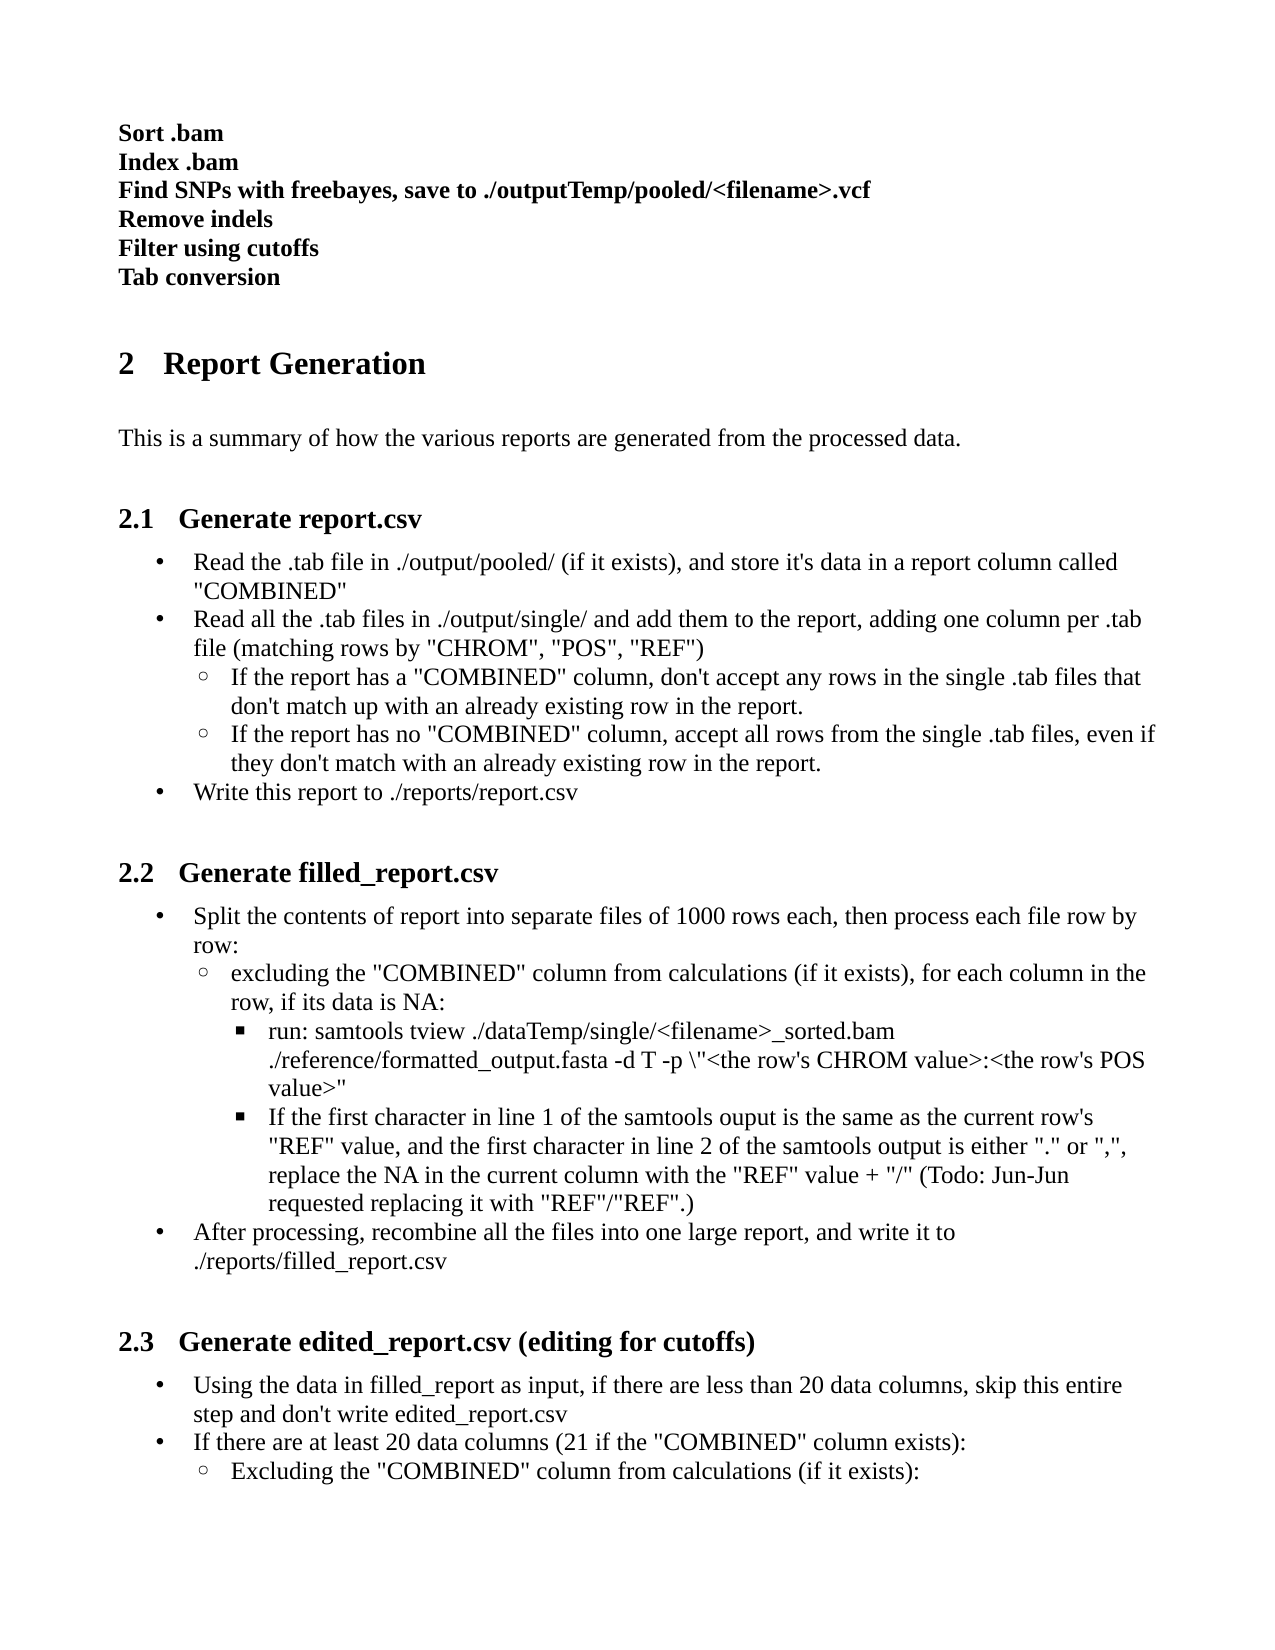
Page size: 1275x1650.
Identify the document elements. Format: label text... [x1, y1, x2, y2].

subtitle Report Generation [118, 344, 1157, 382]
list Split the contents of report into separate files of 1000 rows each, then process each file row by row: [156, 901, 1157, 958]
text Index .bam [118, 147, 1157, 176]
text Find SNPs with freebayes, save to ./outputTemp/pooled/<filename>.vcf [118, 176, 1157, 204]
list If the report has a "COMBINED" column, don't accept any rows in the single .tab files that don't match up with an already existing row in the report. [193, 662, 1157, 719]
list If the first character in line 1 of the samtools ouput is the same as the current row's "REF" value, and the first character in line 2 of the samtools output is either "." or ",", replace the NA in the current column with the "REF" value + "/" (Todo: Jun-Jun requested replacing it with "REF"/"REF".) [231, 1102, 1157, 1217]
subtitle Generate edited_report.csv (editing for cutoffs) [118, 1324, 1157, 1357]
text This is a summary of how the various reports are generated from the processed data. [118, 423, 1157, 452]
list run: samtools tview ./dataTemp/single/<filename>_sorted.bam ./reference/formatted_output.fasta -d T -p \"<the row's CHROM value>:<the row's POS value>" [231, 1016, 1157, 1102]
text Sort .bam [118, 118, 1157, 147]
text Filter using cutoffs [118, 233, 1157, 262]
list Read all the .tab files in ./output/single/ and add them to the report, adding one column per .tab file (matching rows by "CHROM", "POS", "REF") [156, 604, 1157, 662]
list After processing, recombine all the files into one large report, and write it to ./reports/filled_report.csv [156, 1217, 1157, 1275]
subtitle Generate filled_report.csv [118, 855, 1157, 888]
list Write this report to ./reports/report.csv [156, 777, 1157, 806]
list Using the data in filled_report as input, if there are less than 20 data columns, skip this entire step and don't write edited_report.csv [156, 1370, 1157, 1427]
subtitle Generate report.csv [118, 501, 1157, 534]
list excluding the "COMBINED" column from calculations (if it exists), for each column in the row, if its data is NA: [193, 958, 1157, 1016]
list Read the .tab file in ./output/pooled/ (if it exists), and store it's data in a report column called "COMBINED" [156, 547, 1157, 604]
text Tab conversion [118, 262, 1157, 291]
list If the report has no "COMBINED" column, accept all rows from the single .tab files, even if they don't match with an already existing row in the report. [193, 719, 1157, 777]
list If there are at least 20 data columns (21 if the "COMBINED" column exists): [156, 1427, 1157, 1456]
text Remove indels [118, 204, 1157, 233]
list Excluding the "COMBINED" column from calculations (if it exists): [193, 1456, 1157, 1485]
